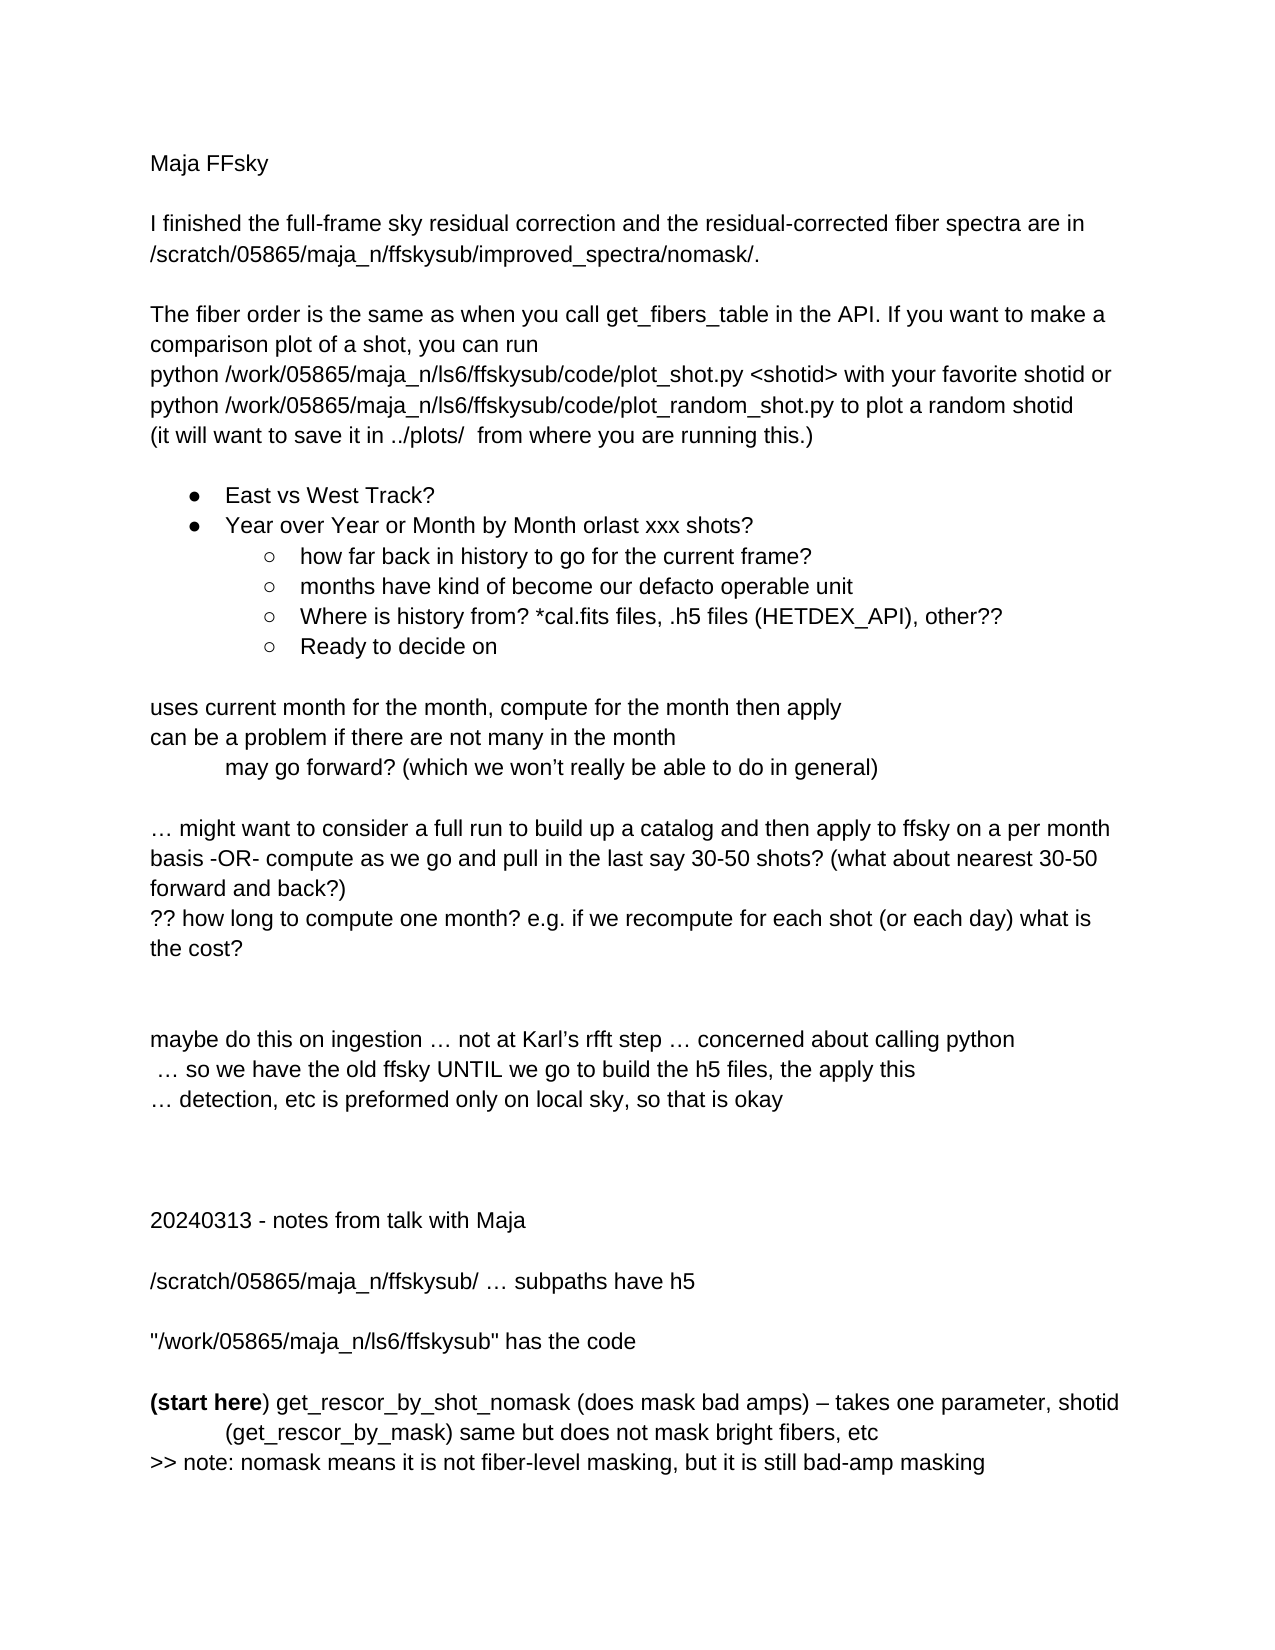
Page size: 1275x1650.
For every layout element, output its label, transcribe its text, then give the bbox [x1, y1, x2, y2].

text /scratch/05865/maja_n/ffskysub/ … subpaths have h5 [150, 1268, 1125, 1294]
list Where is history from? *cal.fits files, .h5 files (HETDEX_API), other?? [262, 603, 1125, 629]
list months have kind of become our defacto operable unit [262, 573, 1125, 599]
text maybe do this on ingestion … not at Karl’s rfft step … concerned about calling python [150, 1026, 1125, 1052]
text Maja FFsky [150, 150, 1125, 176]
text I finished the full-frame sky residual correction and the residual-corrected fiber spectra are in /scratch/05865/maja_n/ffskysub/improved_spectra/nomask/. [150, 210, 1125, 267]
list Ready to decide on [262, 633, 1125, 660]
text can be a problem if there are not many in the month [150, 724, 1125, 750]
text uses current month for the month, compute for the month then apply [150, 694, 1125, 720]
text The fiber order is the same as when you call get_fibers_table in the API. If you want to make a comparison plot of a shot, you can run [150, 301, 1125, 358]
list East vs West Track? [187, 482, 1125, 509]
text … so we have the old ffsky UNTIL we go to build the h5 files, the apply this [150, 1056, 1125, 1083]
list Year over Year or Month by Month orlast xxx shots? [187, 512, 1125, 539]
text 20240313 - notes from talk with Maja [150, 1207, 1125, 1234]
text (start here) get_rescor_by_shot_nomask (does mask bad amps) – takes one parameter, shotid (get_rescor_by_mask) same but does not mask bright fibers, etc [150, 1388, 1125, 1445]
text may go forward? (which we won’t really be able to do in general) [150, 754, 1125, 781]
text … might want to consider a full run to build up a catalog and then apply to ffsky on a per month basis -OR- compute as we go and pull in the last say 30-50 shots? (what about nearest 30-50 forward and back?) [150, 814, 1125, 901]
text … detection, etc is preformed only on local sky, so that is okay [150, 1086, 1125, 1113]
list how far back in history to go for the current frame? [262, 543, 1125, 569]
text ?? how long to compute one month? e.g. if we recompute for each shot (or each day) what is the cost? [150, 905, 1125, 962]
text python /work/05865/maja_n/ls6/ffskysub/code/plot_random_shot.py to plot a random shotid [150, 392, 1125, 418]
text "/work/05865/maja_n/ls6/ffskysub" has the code [150, 1328, 1125, 1354]
text >> note: nomask means it is not fiber-level masking, but it is still bad-amp masking [150, 1449, 1125, 1475]
text python /work/05865/maja_n/ls6/ffskysub/code/plot_shot.py <shotid> with your favorite shotid or [150, 361, 1125, 388]
text (it will want to save it in ../plots/ from where you are running this.) [150, 422, 1125, 448]
